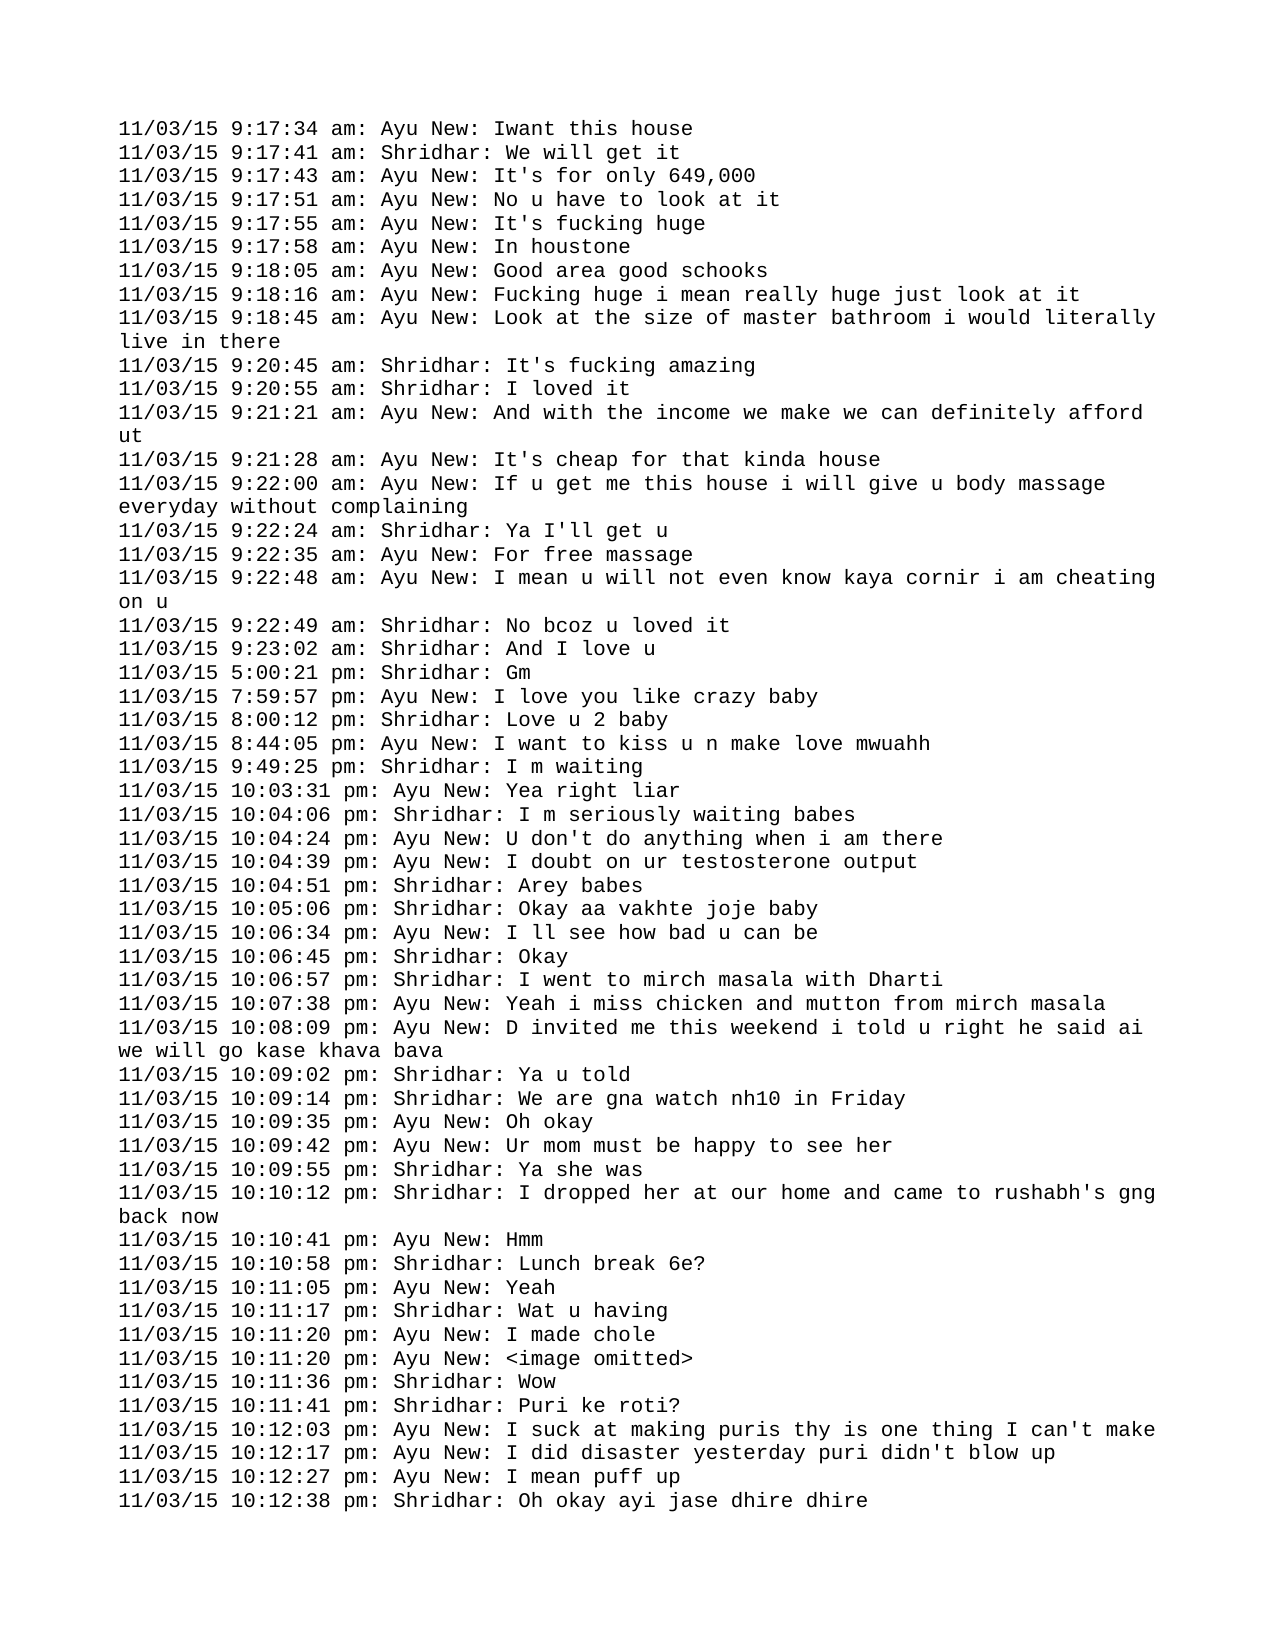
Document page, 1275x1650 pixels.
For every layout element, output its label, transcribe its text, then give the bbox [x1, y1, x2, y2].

text 11/03/15 10:04:24 pm: Ayu New: U don't do anything when i am there [118, 827, 1157, 851]
text 11/03/15 9:18:05 am: Ayu New: Good area good schooks [118, 260, 1157, 284]
text 11/03/15 9:22:35 am: Ayu New: For free massage [118, 544, 1157, 567]
text 11/03/15 7:59:57 pm: Ayu New: I love you like crazy baby [118, 686, 1157, 709]
text 11/03/15 9:18:45 am: Ayu New: Look at the size of master bathroom i would literally live in there [118, 307, 1157, 354]
text 11/03/15 10:09:55 pm: Shridhar: Ya she was [118, 1158, 1157, 1182]
text 11/03/15 10:04:39 pm: Ayu New: I doubt on ur testosterone output [118, 851, 1157, 875]
text 11/03/15 9:18:16 am: Ayu New: Fucking huge i mean really huge just look at it [118, 284, 1157, 307]
text 11/03/15 8:44:05 pm: Ayu New: I want to kiss u n make love mwuahh [118, 733, 1157, 757]
text 11/03/15 9:22:00 am: Ayu New: If u get me this house i will give u body massage everyday without complaining [118, 473, 1157, 520]
text 11/03/15 9:17:43 am: Ayu New: It's for only 649,000 [118, 165, 1157, 189]
text 11/03/15 9:22:48 am: Ayu New: I mean u will not even know kaya cornir i am cheating on u [118, 567, 1157, 615]
text 11/03/15 10:12:38 pm: Shridhar: Oh okay ayi jase dhire dhire [118, 1489, 1157, 1513]
text 11/03/15 10:11:20 pm: Ayu New: I made chole [118, 1324, 1157, 1348]
text 11/03/15 5:00:21 pm: Shridhar: Gm [118, 662, 1157, 686]
text 11/03/15 10:11:17 pm: Shridhar: Wat u having [118, 1300, 1157, 1324]
text 11/03/15 10:09:42 pm: Ayu New: Ur mom must be happy to see her [118, 1135, 1157, 1158]
text 11/03/15 10:06:57 pm: Shridhar: I went to mirch masala with Dharti [118, 969, 1157, 993]
text 11/03/15 9:22:49 am: Shridhar: No bcoz u loved it [118, 615, 1157, 638]
text 11/03/15 10:06:34 pm: Ayu New: I ll see how bad u can be [118, 922, 1157, 946]
text 11/03/15 10:07:38 pm: Ayu New: Yeah i miss chicken and mutton from mirch masala [118, 993, 1157, 1017]
text 11/03/15 9:20:55 am: Shridhar: I loved it [118, 378, 1157, 402]
text 11/03/15 10:10:12 pm: Shridhar: I dropped her at our home and came to rushabh's gng back now [118, 1182, 1157, 1229]
text 11/03/15 10:12:03 pm: Ayu New: I suck at making puris thy is one thing I can't make [118, 1419, 1157, 1442]
text 11/03/15 9:17:51 am: Ayu New: No u have to look at it [118, 189, 1157, 213]
text 11/03/15 10:04:06 pm: Shridhar: I m seriously waiting babes [118, 804, 1157, 827]
text 11/03/15 10:06:45 pm: Shridhar: Okay [118, 946, 1157, 969]
text 11/03/15 10:10:58 pm: Shridhar: Lunch break 6e? [118, 1253, 1157, 1277]
text 11/03/15 9:49:25 pm: Shridhar: I m waiting [118, 757, 1157, 780]
text 11/03/15 9:17:41 am: Shridhar: We will get it [118, 142, 1157, 165]
text 11/03/15 10:09:02 pm: Shridhar: Ya u told [118, 1064, 1157, 1088]
text 11/03/15 10:12:17 pm: Ayu New: I did disaster yesterday puri didn't blow up [118, 1442, 1157, 1466]
text 11/03/15 8:00:12 pm: Shridhar: Love u 2 baby [118, 709, 1157, 733]
text 11/03/15 9:17:55 am: Ayu New: It's fucking huge [118, 213, 1157, 236]
text 11/03/15 10:11:20 pm: Ayu New: <image omitted> [118, 1348, 1157, 1371]
text 11/03/15 9:17:58 am: Ayu New: In houstone [118, 236, 1157, 260]
text 11/03/15 10:09:14 pm: Shridhar: We are gna watch nh10 in Friday [118, 1088, 1157, 1111]
text 11/03/15 9:21:21 am: Ayu New: And with the income we make we can definitely afford ut [118, 402, 1157, 449]
text 11/03/15 9:17:34 am: Ayu New: Iwant this house [118, 118, 1157, 142]
text 11/03/15 9:20:45 am: Shridhar: It's fucking amazing [118, 354, 1157, 378]
text 11/03/15 10:04:51 pm: Shridhar: Arey babes [118, 875, 1157, 898]
text 11/03/15 10:11:05 pm: Ayu New: Yeah [118, 1277, 1157, 1300]
text 11/03/15 10:11:41 pm: Shridhar: Puri ke roti? [118, 1395, 1157, 1419]
text 11/03/15 10:09:35 pm: Ayu New: Oh okay [118, 1111, 1157, 1135]
text 11/03/15 9:21:28 am: Ayu New: It's cheap for that kinda house [118, 449, 1157, 473]
text 11/03/15 10:10:41 pm: Ayu New: Hmm [118, 1229, 1157, 1253]
text 11/03/15 10:05:06 pm: Shridhar: Okay aa vakhte joje baby [118, 898, 1157, 922]
text 11/03/15 10:08:09 pm: Ayu New: D invited me this weekend i told u right he said ai we will go kase khava bava [118, 1017, 1157, 1064]
text 11/03/15 10:03:31 pm: Ayu New: Yea right liar [118, 780, 1157, 804]
text 11/03/15 9:23:02 am: Shridhar: And I love u [118, 638, 1157, 662]
text 11/03/15 10:11:36 pm: Shridhar: Wow [118, 1371, 1157, 1395]
text 11/03/15 10:12:27 pm: Ayu New: I mean puff up [118, 1466, 1157, 1489]
text 11/03/15 9:22:24 am: Shridhar: Ya I'll get u [118, 520, 1157, 544]
